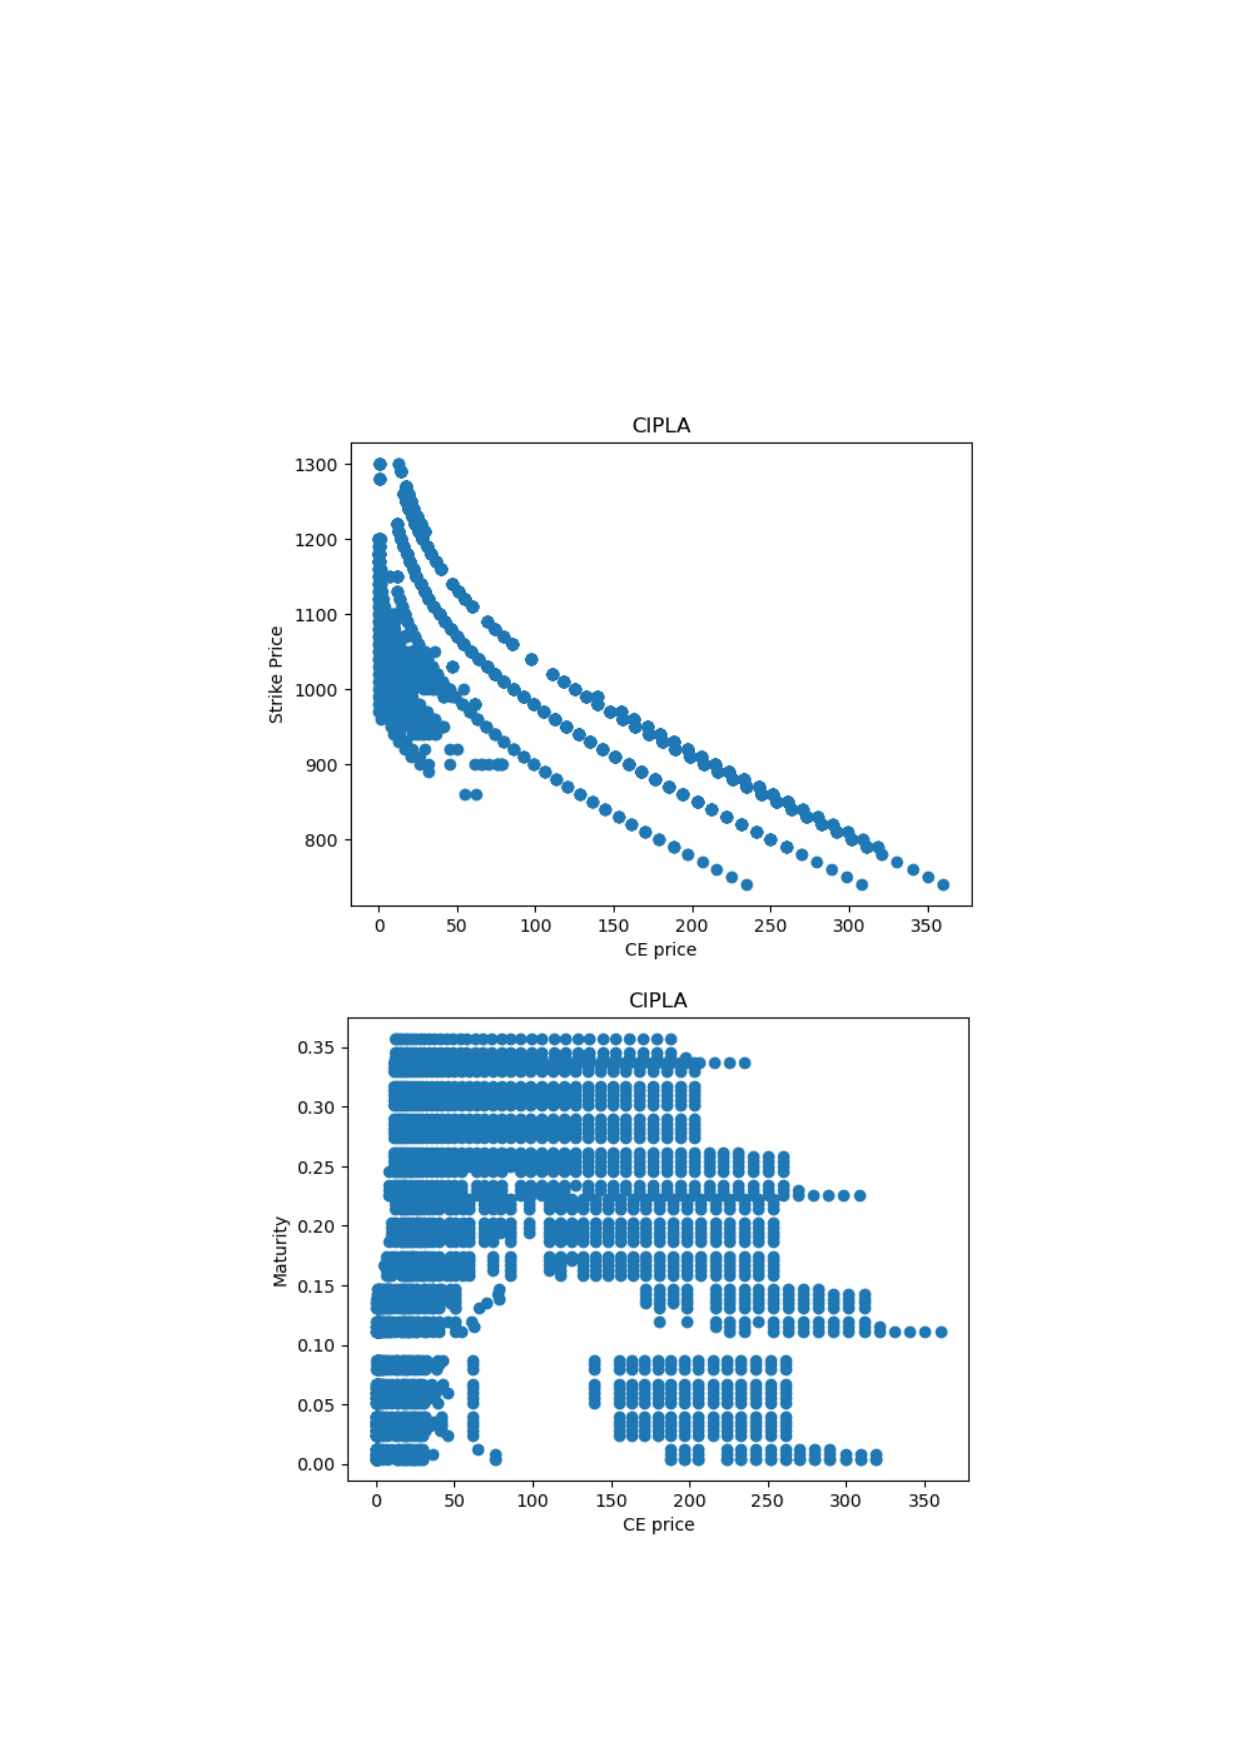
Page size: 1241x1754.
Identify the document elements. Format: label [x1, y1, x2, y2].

picture [257, 405, 983, 972]
picture [260, 980, 980, 1547]
